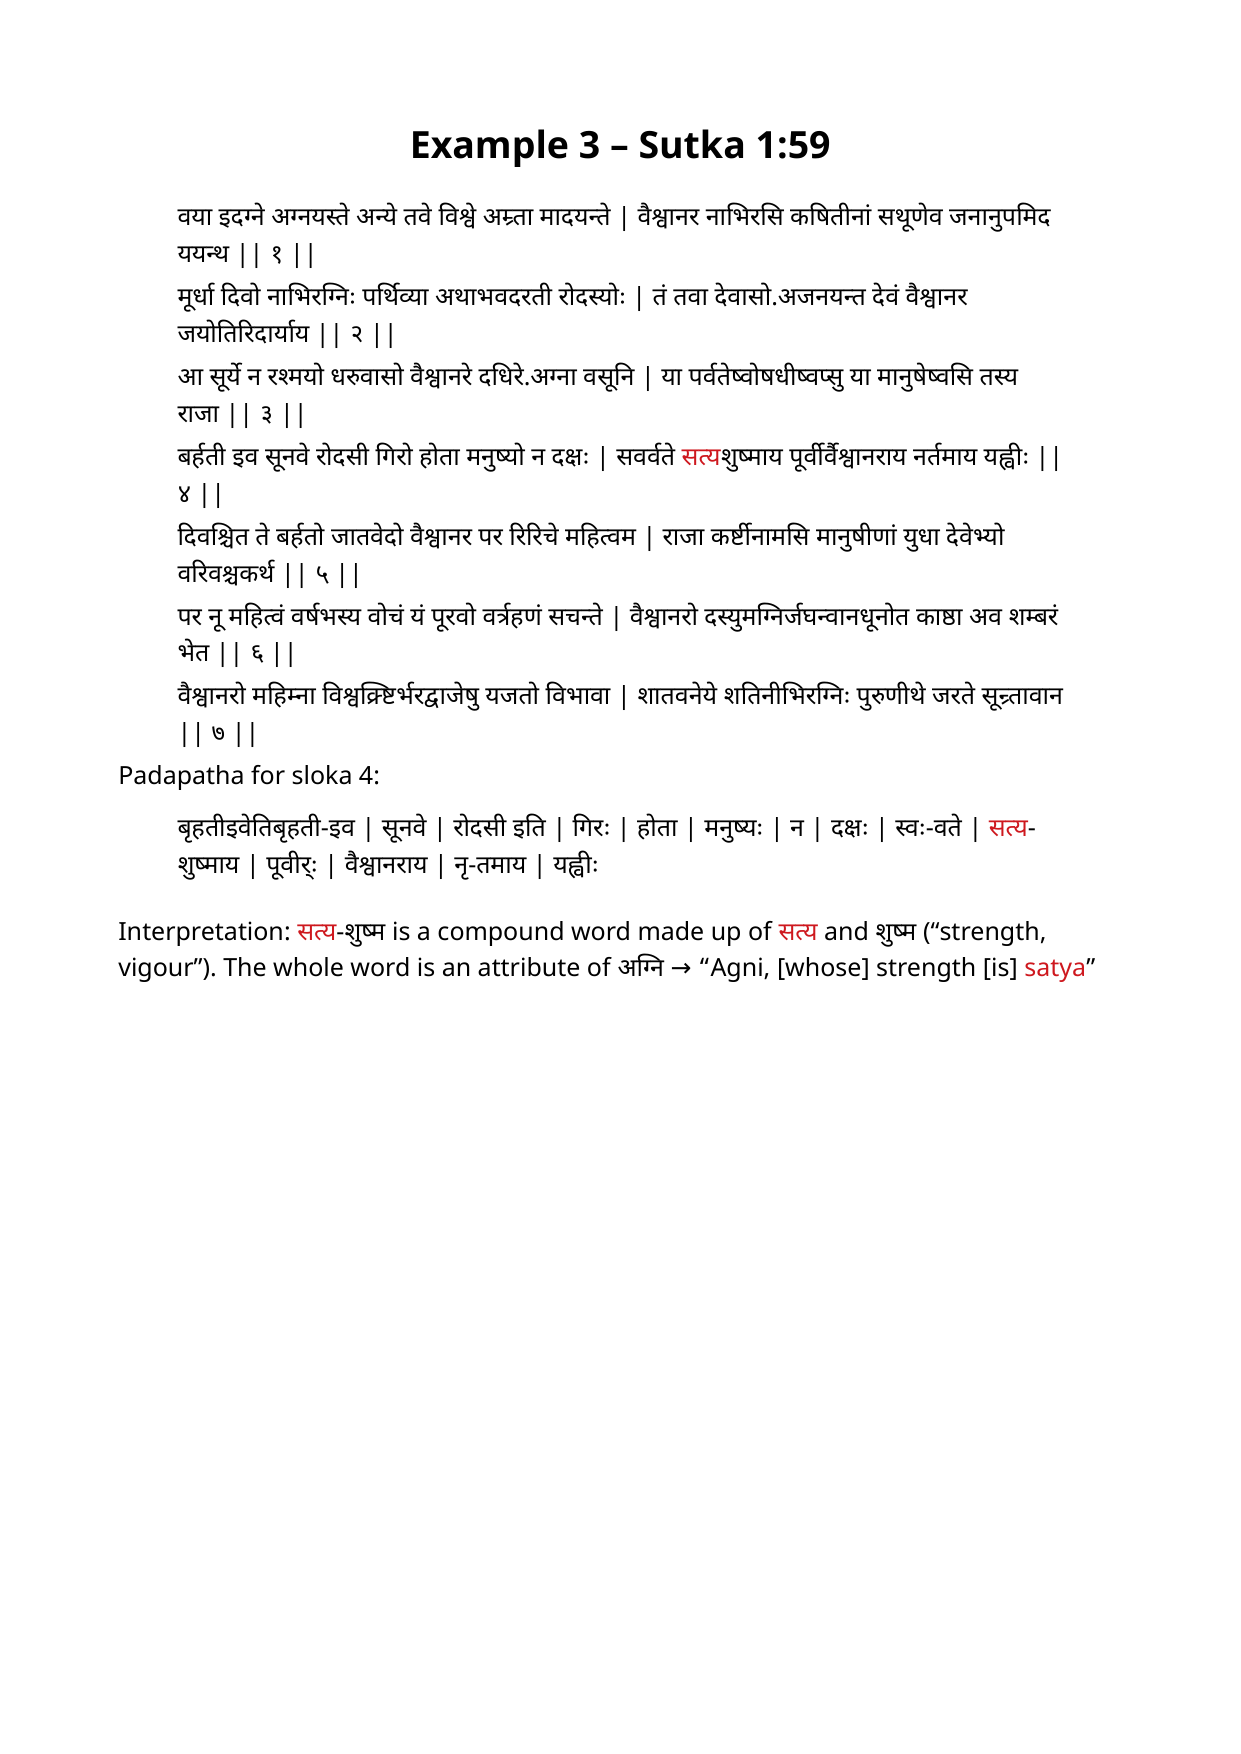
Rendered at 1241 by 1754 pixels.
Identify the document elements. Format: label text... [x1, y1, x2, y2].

text मूर्धा दिवो नाभिरग्निः पर्थिव्या अथाभवदरती रोदस्योः | तं तवा देवासो.अजनयन्त देवं वैश्वानर जयोतिरिदार्याय || २ || [177, 278, 1063, 352]
text वैश्वानरो महिम्ना विश्वक्र्ष्टिर्भरद्वाजेषु यजतो विभावा | शातवनेये शतिनीभिरग्निः पुरुणीथे जरते सून्र्तावान || ७ || [177, 678, 1063, 752]
text बर्हती इव सूनवे रोदसी गिरो होता मनुष्यो न दक्षः | सवर्वते सत्यशुष्माय पूर्वीर्वैश्वानराय नर्तमाय यह्वीः || ४ || [177, 438, 1063, 512]
text पर नू महित्वं वर्षभस्य वोचं यं पूरवो वर्त्रहणं सचन्ते | वैश्वानरो दस्युमग्निर्जघन्वानधूनोत काष्ठा अव शम्बरं भेत || ६ || [177, 598, 1063, 672]
title Example 3 – Sutka 1:59 [118, 118, 1122, 169]
text बृहतीइवेतिबृहती-इव | सूनवे | रोदसी इति | गिरः | होता | मनुष्यः | न | दक्षः | स्वः-वते | सत्य-शुष्माय | पूवीर्ः | वैश्वानराय | नृ-तमाय | यह्वीः [177, 810, 1063, 884]
text दिवश्चित ते बर्हतो जातवेदो वैश्वानर पर रिरिचे महित्वम | राजा कर्ष्टीनामसि मानुषीणां युधा देवेभ्यो वरिवश्चकर्थ || ५ || [177, 518, 1063, 592]
text वया इदग्ने अग्नयस्ते अन्ये तवे विश्वे अम्र्ता मादयन्ते | वैश्वानर नाभिरसि कषितीनां सथूणेव जनानुपमिद ययन्थ || १ || [177, 199, 1063, 273]
text आ सूर्ये न रश्मयो धरुवासो वैश्वानरे दधिरे.अग्ना वसूनि | या पर्वतेष्वोषधीष्वप्सु या मानुषेष्वसि तस्य राजा || ३ || [177, 358, 1063, 432]
text Interpretation: सत्य-शुष्म is a compound word made up of सत्य and शुष्म (“strength, vigour”). The whole word is an attribute of अग्नि → “Agni, [whose] strength [is] satya” [118, 913, 1122, 987]
text Padapatha for sloka 4: [118, 758, 1122, 792]
